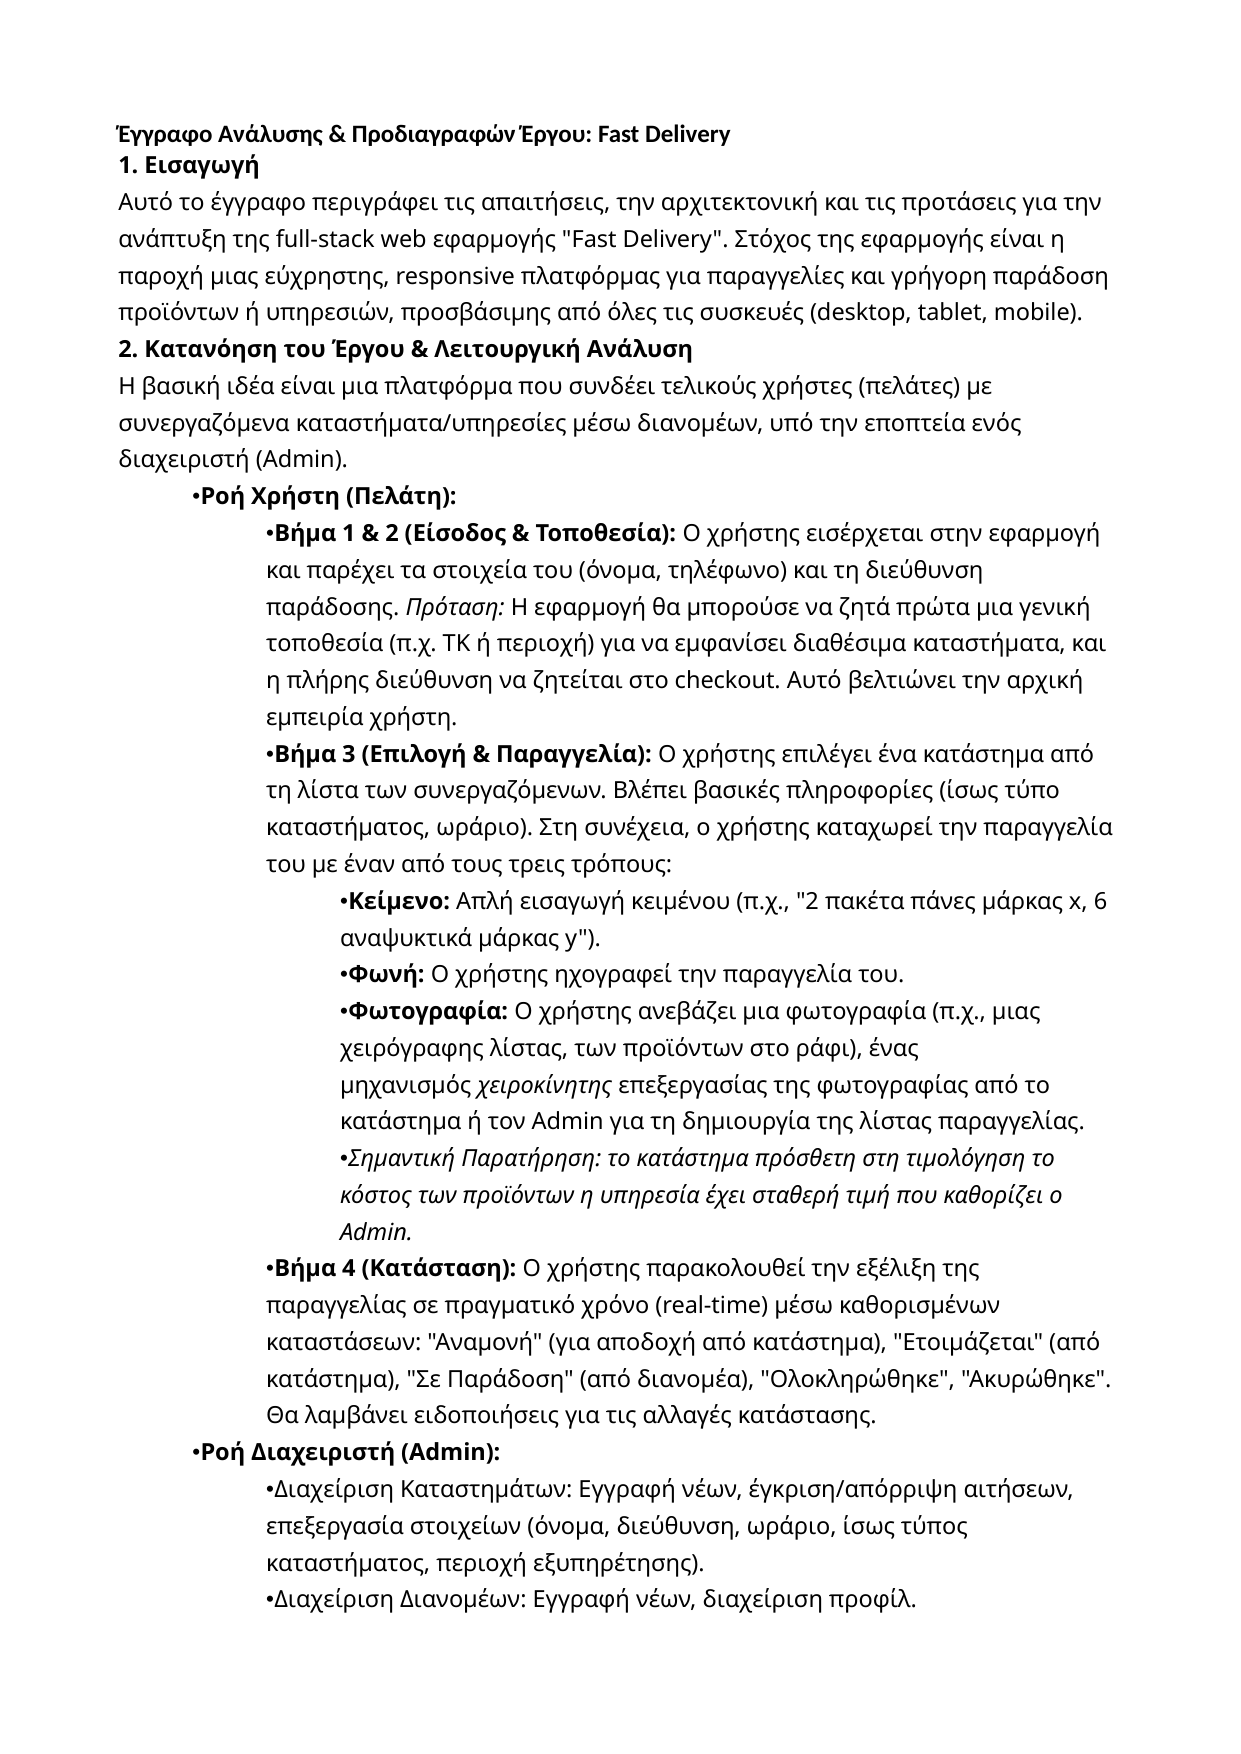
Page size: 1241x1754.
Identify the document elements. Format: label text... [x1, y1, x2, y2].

list Φωτογραφία: Ο χρήστης ανεβάζει μια φωτογραφία (π.χ., μιας χειρόγραφης λίστας, των προϊόντων στο ράφι), ένας μηχανισμός χειροκίνητης επεξεργασίας της φωτογραφίας από το κατάστημα ή τον Admin για τη δημιουργία της λίστας παραγγελίας. [118, 994, 1122, 1137]
list Σημαντική Παρατήρηση: το κατάστημα πρόσθετη στη τιμολόγηση το κόστος των προϊόντων η υπηρεσία έχει σταθερή τιμή που καθορίζει ο Admin. [118, 1141, 1122, 1247]
list Διαχείριση Καταστημάτων: Εγγραφή νέων, έγκριση/απόρριψη αιτήσεων, επεξεργασία στοιχείων (όνομα, διεύθυνση, ωράριο, ίσως τύπος καταστήματος, περιοχή εξυπηρέτησης). [118, 1472, 1122, 1578]
list Ροή Διαχειριστή (Admin): [118, 1436, 1122, 1468]
list Βήμα 4 (Κατάσταση): Ο χρήστης παρακολουθεί την εξέλιξη της παραγγελίας σε πραγματικό χρόνο (real-time) μέσω καθορισμένων καταστάσεων: "Αναμονή" (για αποδοχή από κατάστημα), "Ετοιμάζεται" (από κατάστημα), "Σε Παράδοση" (από διανομέα), "Ολοκληρώθηκε", "Ακυρώθηκε". Θα λαμβάνει ειδοποιήσεις για τις αλλαγές κατάστασης. [118, 1252, 1122, 1431]
text Έγγραφο Ανάλυσης & Προδιαγραφών Έργου: Fast Delivery [118, 118, 1122, 149]
list Κείμενο: Απλή εισαγωγή κειμένου (π.χ., "2 πακέτα πάνες μάρκας x, 6 αναψυκτικά μάρκας y"). [118, 884, 1122, 953]
text 1. Εισαγωγή [118, 149, 1122, 181]
text Η βασική ιδέα είναι μια πλατφόρμα που συνδέει τελικούς χρήστες (πελάτες) με συνεργαζόμενα καταστήματα/υπηρεσίες μέσω διανομέων, υπό την εποπτεία ενός διαχειριστή (Admin). [118, 369, 1122, 475]
text Αυτό το έγγραφο περιγράφει τις απαιτήσεις, την αρχιτεκτονική και τις προτάσεις για την ανάπτυξη της full-stack web εφαρμογής "Fast Delivery". Στόχος της εφαρμογής είναι η παροχή μιας εύχρηστης, responsive πλατφόρμας για παραγγελίες και γρήγορη παράδοση προϊόντων ή υπηρεσιών, προσβάσιμης από όλες τις συσκευές (desktop, tablet, mobile). [118, 185, 1122, 328]
text 2. Κατανόηση του Έργου & Λειτουργική Ανάλυση [118, 332, 1122, 364]
list Διαχείριση Διανομέων: Εγγραφή νέων, διαχείριση προφίλ. [118, 1583, 1122, 1615]
list Βήμα 1 & 2 (Είσοδος & Τοποθεσία): Ο χρήστης εισέρχεται στην εφαρμογή και παρέχει τα στοιχεία του (όνομα, τηλέφωνο) και τη διεύθυνση παράδοσης. Πρόταση: Η εφαρμογή θα μπορούσε να ζητά πρώτα μια γενική τοποθεσία (π.χ. ΤΚ ή περιοχή) για να εμφανίσει διαθέσιμα καταστήματα, και η πλήρης διεύθυνση να ζητείται στο checkout. Αυτό βελτιώνει την αρχική εμπειρία χρήστη. [118, 516, 1122, 732]
list Φωνή: Ο χρήστης ηχογραφεί την παραγγελία του. [118, 958, 1122, 989]
list Ροή Χρήστη (Πελάτη): [118, 479, 1122, 512]
list Βήμα 3 (Επιλογή & Παραγγελία): Ο χρήστης επιλέγει ένα κατάστημα από τη λίστα των συνεργαζόμενων. Βλέπει βασικές πληροφορίες (ίσως τύπο καταστήματος, ωράριο). Στη συνέχεια, ο χρήστης καταχωρεί την παραγγελία του με έναν από τους τρεις τρόπους: [118, 737, 1122, 879]
